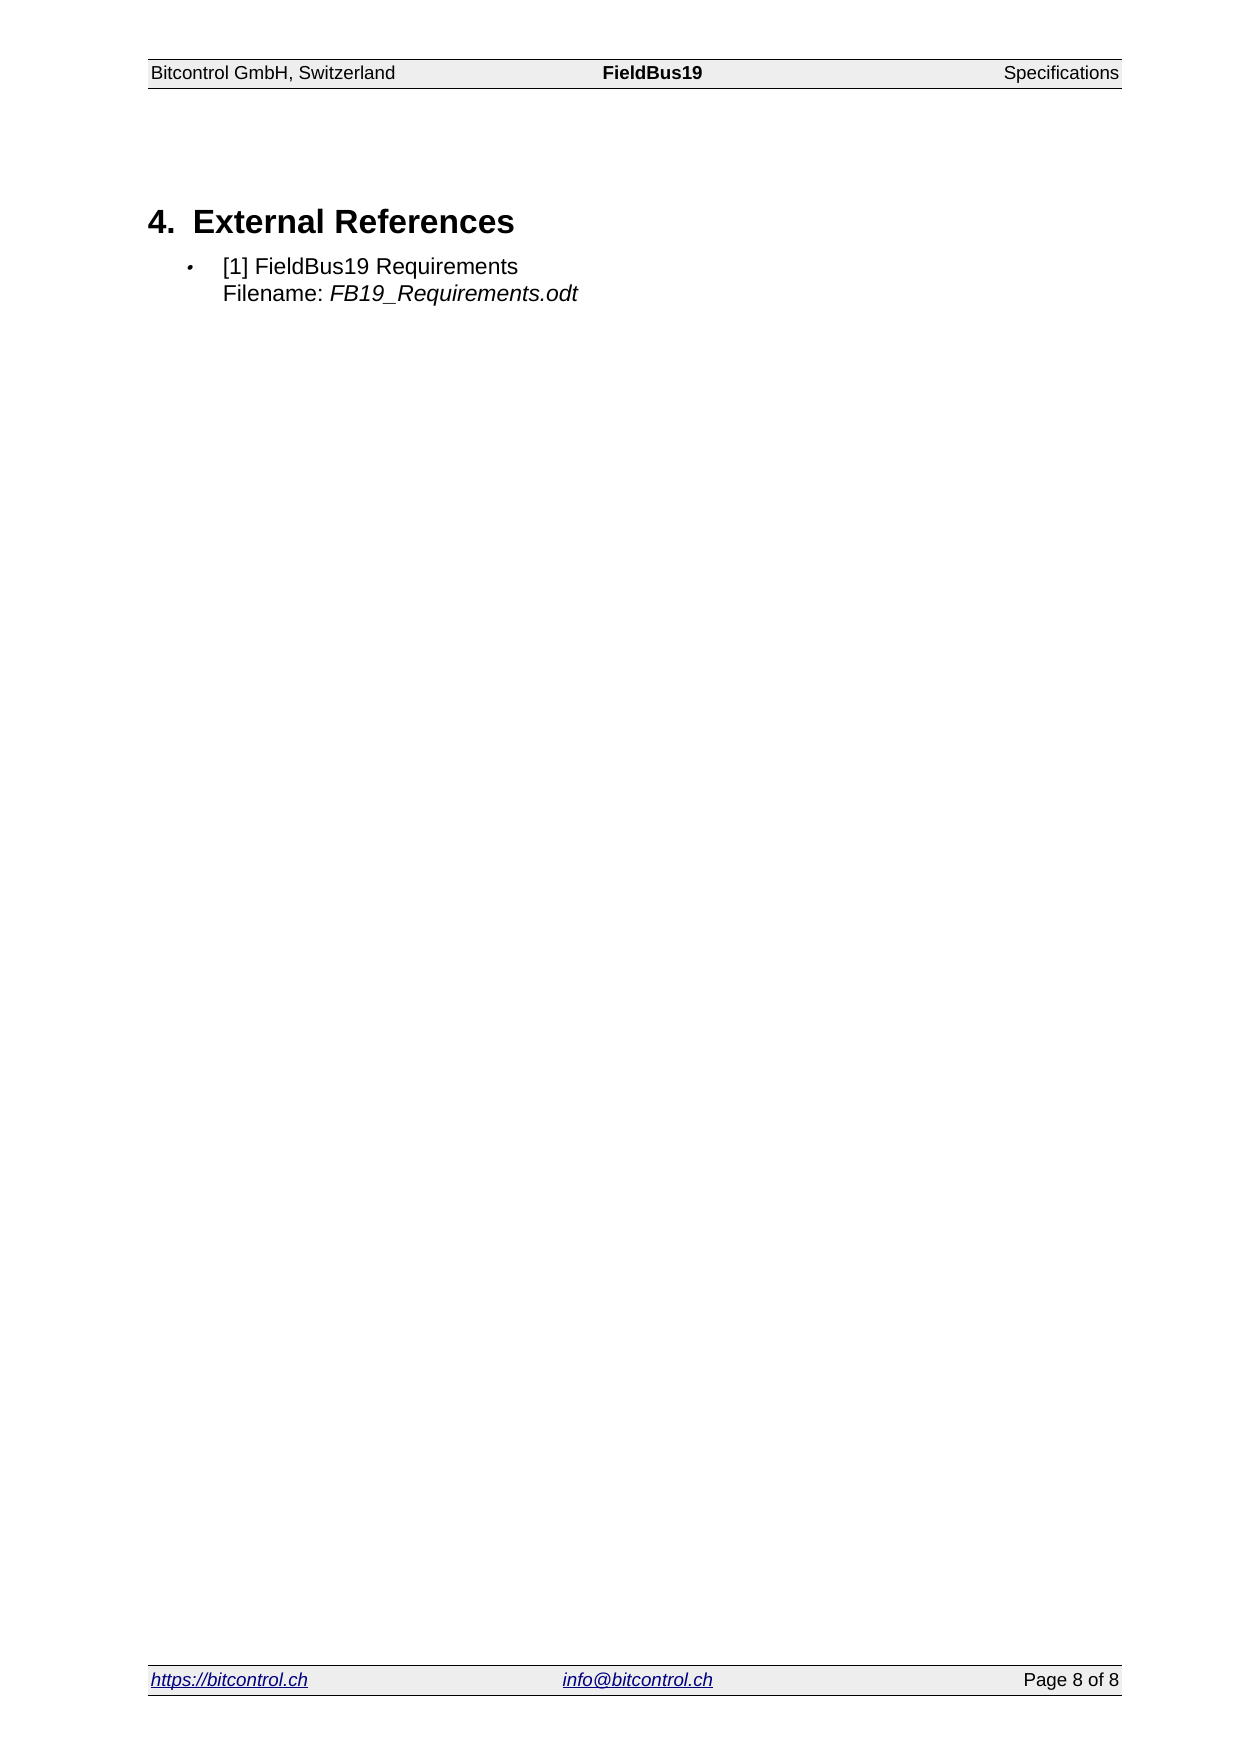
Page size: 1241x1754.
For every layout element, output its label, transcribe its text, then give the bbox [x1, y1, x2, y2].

list [1] FieldBus19 Requirements Filename: FB19_Requirements.odt [185, 253, 1122, 306]
subtitle External References [148, 202, 1122, 241]
